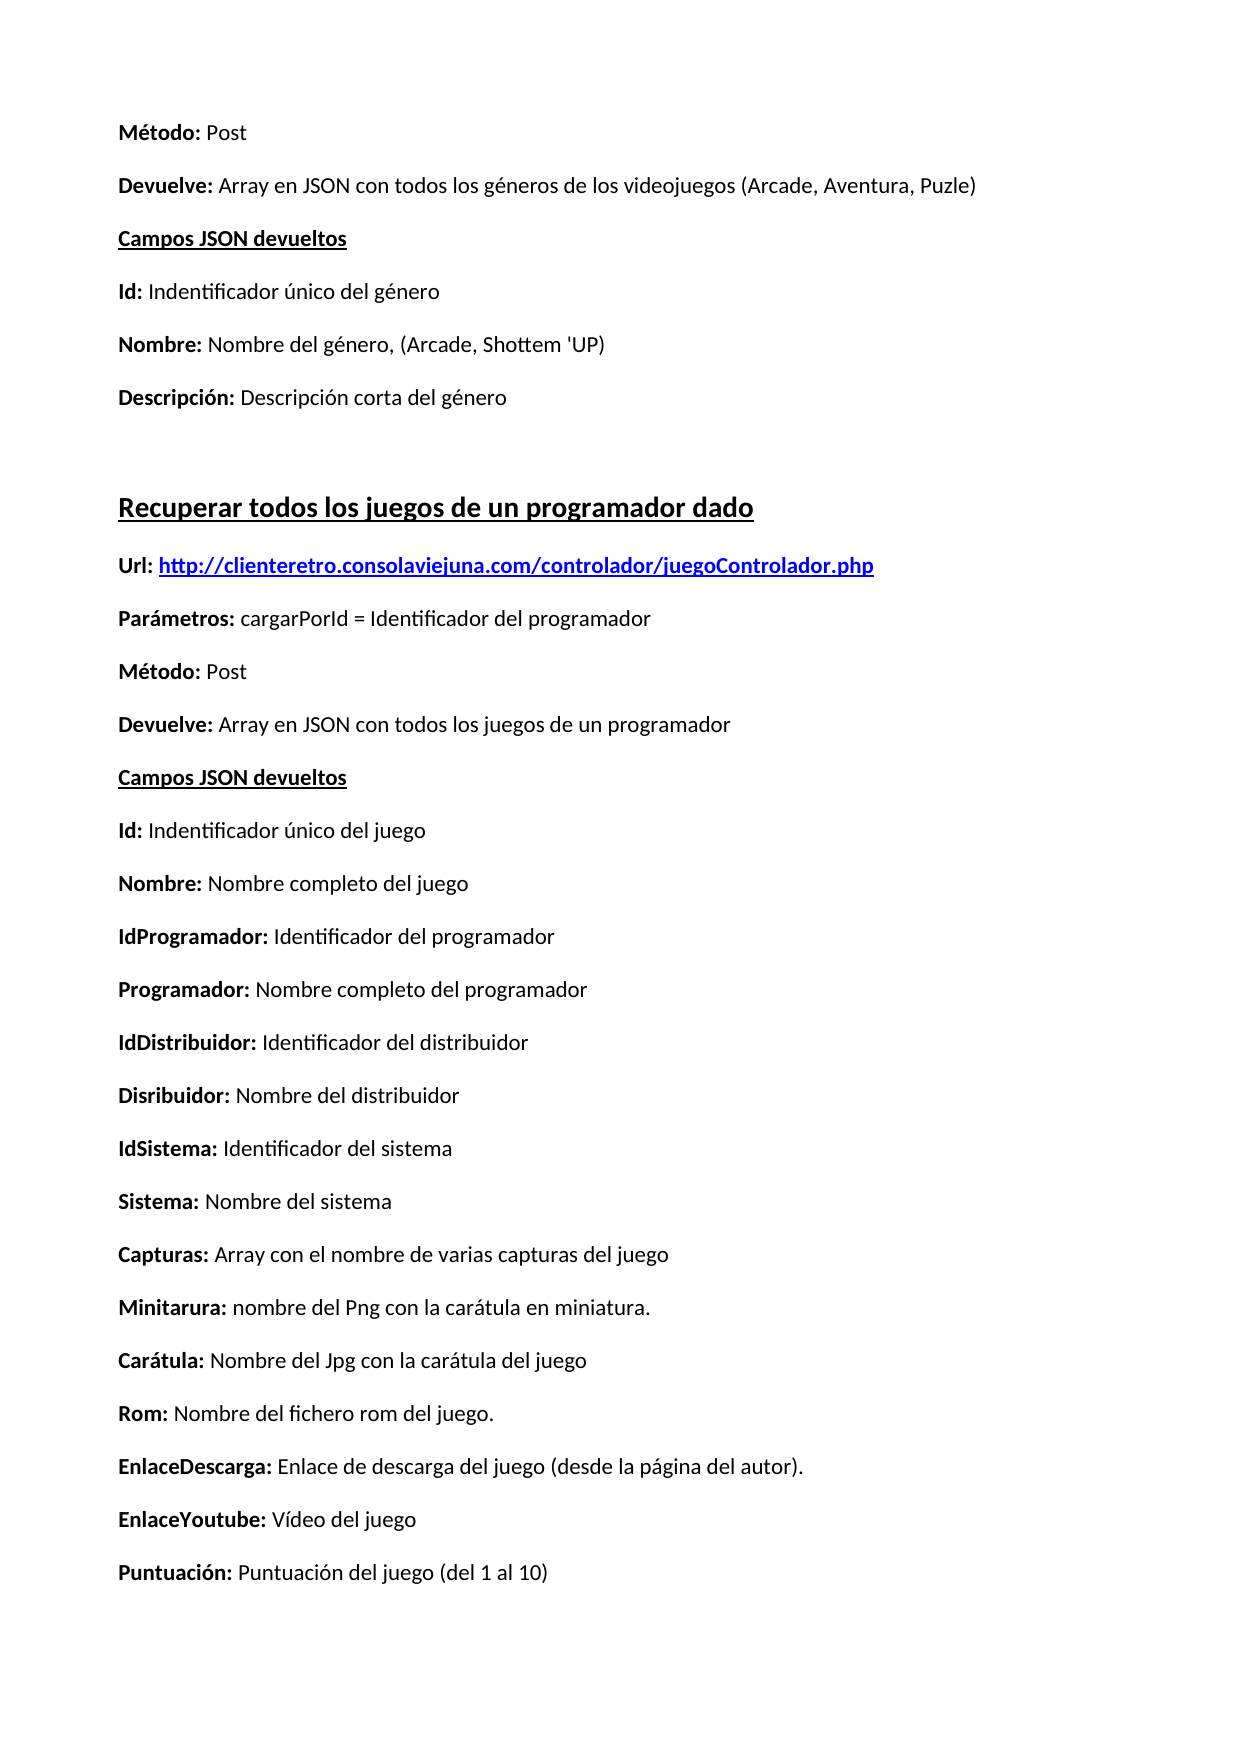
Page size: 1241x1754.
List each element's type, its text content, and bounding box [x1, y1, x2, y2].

text Url: http://clienteretro.consolaviejuna.com/controlador/juegoControlador.php [118, 551, 1122, 579]
text Descripción: Descripción corta del género [118, 383, 1122, 411]
text Disribuidor: Nombre del distribuidor [118, 1081, 1122, 1109]
text Método: Post [118, 118, 1122, 146]
text Rom: Nombre del fichero rom del juego. [118, 1399, 1122, 1427]
text Puntuación: Puntuación del juego (del 1 al 10) [118, 1558, 1122, 1586]
text Id: Indentificador único del juego [118, 816, 1122, 844]
text Programador: Nombre completo del programador [118, 975, 1122, 1003]
text Nombre: Nombre del género, (Arcade, Shottem 'UP) [118, 330, 1122, 358]
text Nombre: Nombre completo del juego [118, 869, 1122, 897]
text IdProgramador: Identificador del programador [118, 922, 1122, 950]
text IdSistema: Identificador del sistema [118, 1134, 1122, 1162]
text EnlaceDescarga: Enlace de descarga del juego (desde la página del autor). [118, 1452, 1122, 1480]
text Método: Post [118, 657, 1122, 685]
text Recuperar todos los juegos de un programador dado [118, 489, 1122, 525]
text Parámetros: cargarPorId = Identificador del programador [118, 604, 1122, 632]
text Devuelve: Array en JSON con todos los juegos de un programador [118, 710, 1122, 738]
text Id: Indentificador único del género [118, 277, 1122, 305]
text Campos JSON devueltos [118, 763, 1122, 791]
text Campos JSON devueltos [118, 224, 1122, 252]
text EnlaceYoutube: Vídeo del juego [118, 1505, 1122, 1533]
text Capturas: Array con el nombre de varias capturas del juego [118, 1240, 1122, 1268]
text IdDistribuidor: Identificador del distribuidor [118, 1028, 1122, 1056]
text Minitarura: nombre del Png con la carátula en miniatura. [118, 1293, 1122, 1321]
text Devuelve: Array en JSON con todos los géneros de los videojuegos (Arcade, Aventura, Puzle) [118, 171, 1122, 199]
text Carátula: Nombre del Jpg con la carátula del juego [118, 1346, 1122, 1374]
text Sistema: Nombre del sistema [118, 1187, 1122, 1215]
